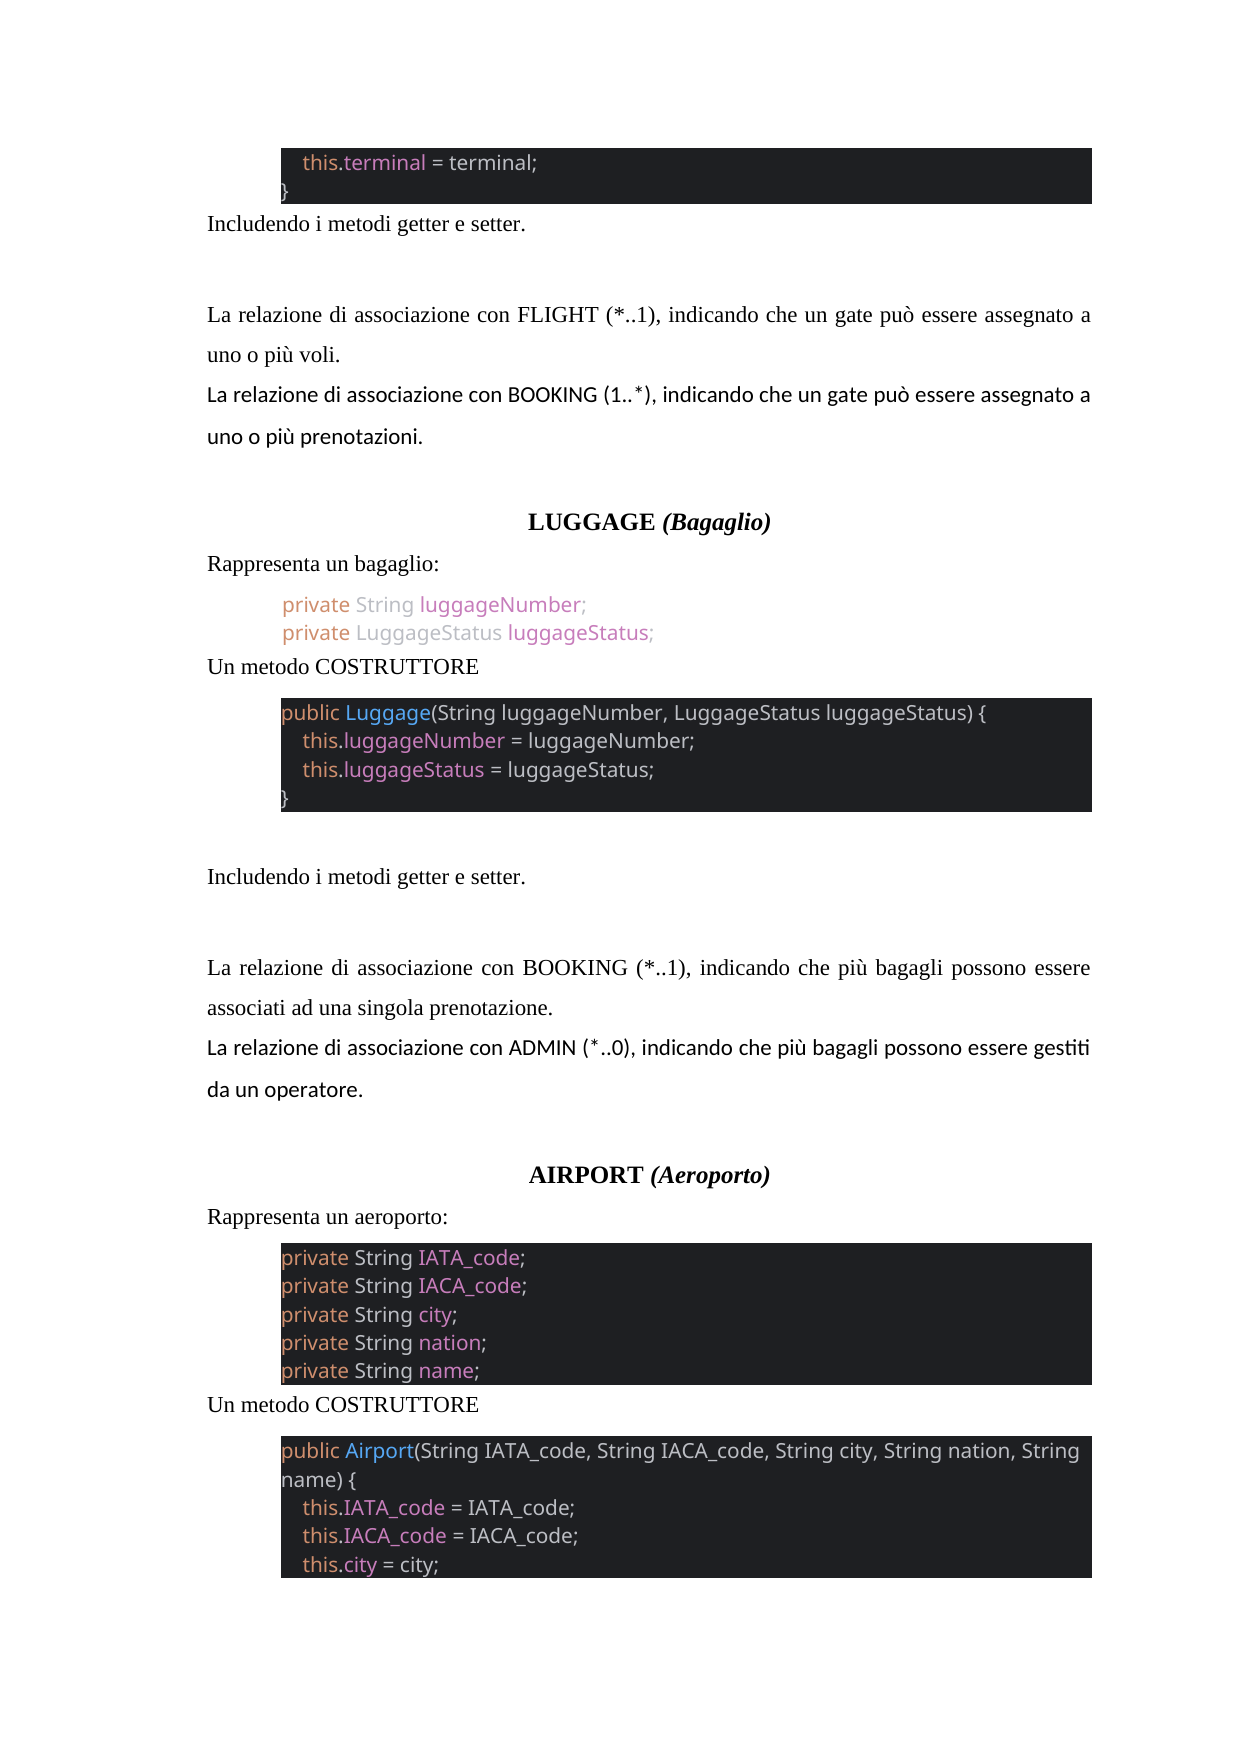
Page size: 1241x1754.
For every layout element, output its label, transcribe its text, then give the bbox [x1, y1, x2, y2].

list private String luggageNumber; private LuggageStatus luggageStatus; [244, 590, 1092, 647]
text La relazione di associazione con BOOKING (1..*), indicando che un gate può essere assegnato a uno o più prenotazioni. [207, 380, 1092, 450]
text Rappresenta un bagaglio: [207, 551, 1092, 577]
text LUGGAGE (Bagaglio) [207, 507, 1092, 536]
text private String IATA_code; private String IACA_code; private String city; private String nation; private String name; [281, 1243, 1092, 1385]
text Un metodo COSTRUTTORE [207, 653, 1092, 679]
text La relazione di associazione con BOOKING (*..1), indicando che più bagagli possono essere associati ad una singola prenotazione. [207, 954, 1092, 1020]
text Includendo i metodi getter e setter. [207, 863, 1092, 890]
text Includendo i metodi getter e setter. [207, 211, 1092, 237]
text Rappresenta un aeroporto: [207, 1203, 1092, 1230]
text Un metodo COSTRUTTORE [207, 1391, 1092, 1417]
text AIRPORT (Aeroporto) [207, 1160, 1092, 1189]
text public Airport(String IATA_code, String IACA_code, String city, String nation, String name) { this.IATA_code = IATA_code; this.IACA_code = IACA_code; this.city = city; [281, 1436, 1092, 1578]
text La relazione di associazione con FLIGHT (*..1), indicando che un gate può essere assegnato a uno o più voli. [207, 301, 1092, 367]
text La relazione di associazione con ADMIN (*..0), indicando che più bagagli possono essere gestiti da un operatore. [207, 1033, 1092, 1103]
text public Luggage(String luggageNumber, LuggageStatus luggageStatus) { this.luggageNumber = luggageNumber; this.luggageStatus = luggageStatus; } [281, 698, 1092, 812]
text this.terminal = terminal; } [281, 148, 1092, 204]
